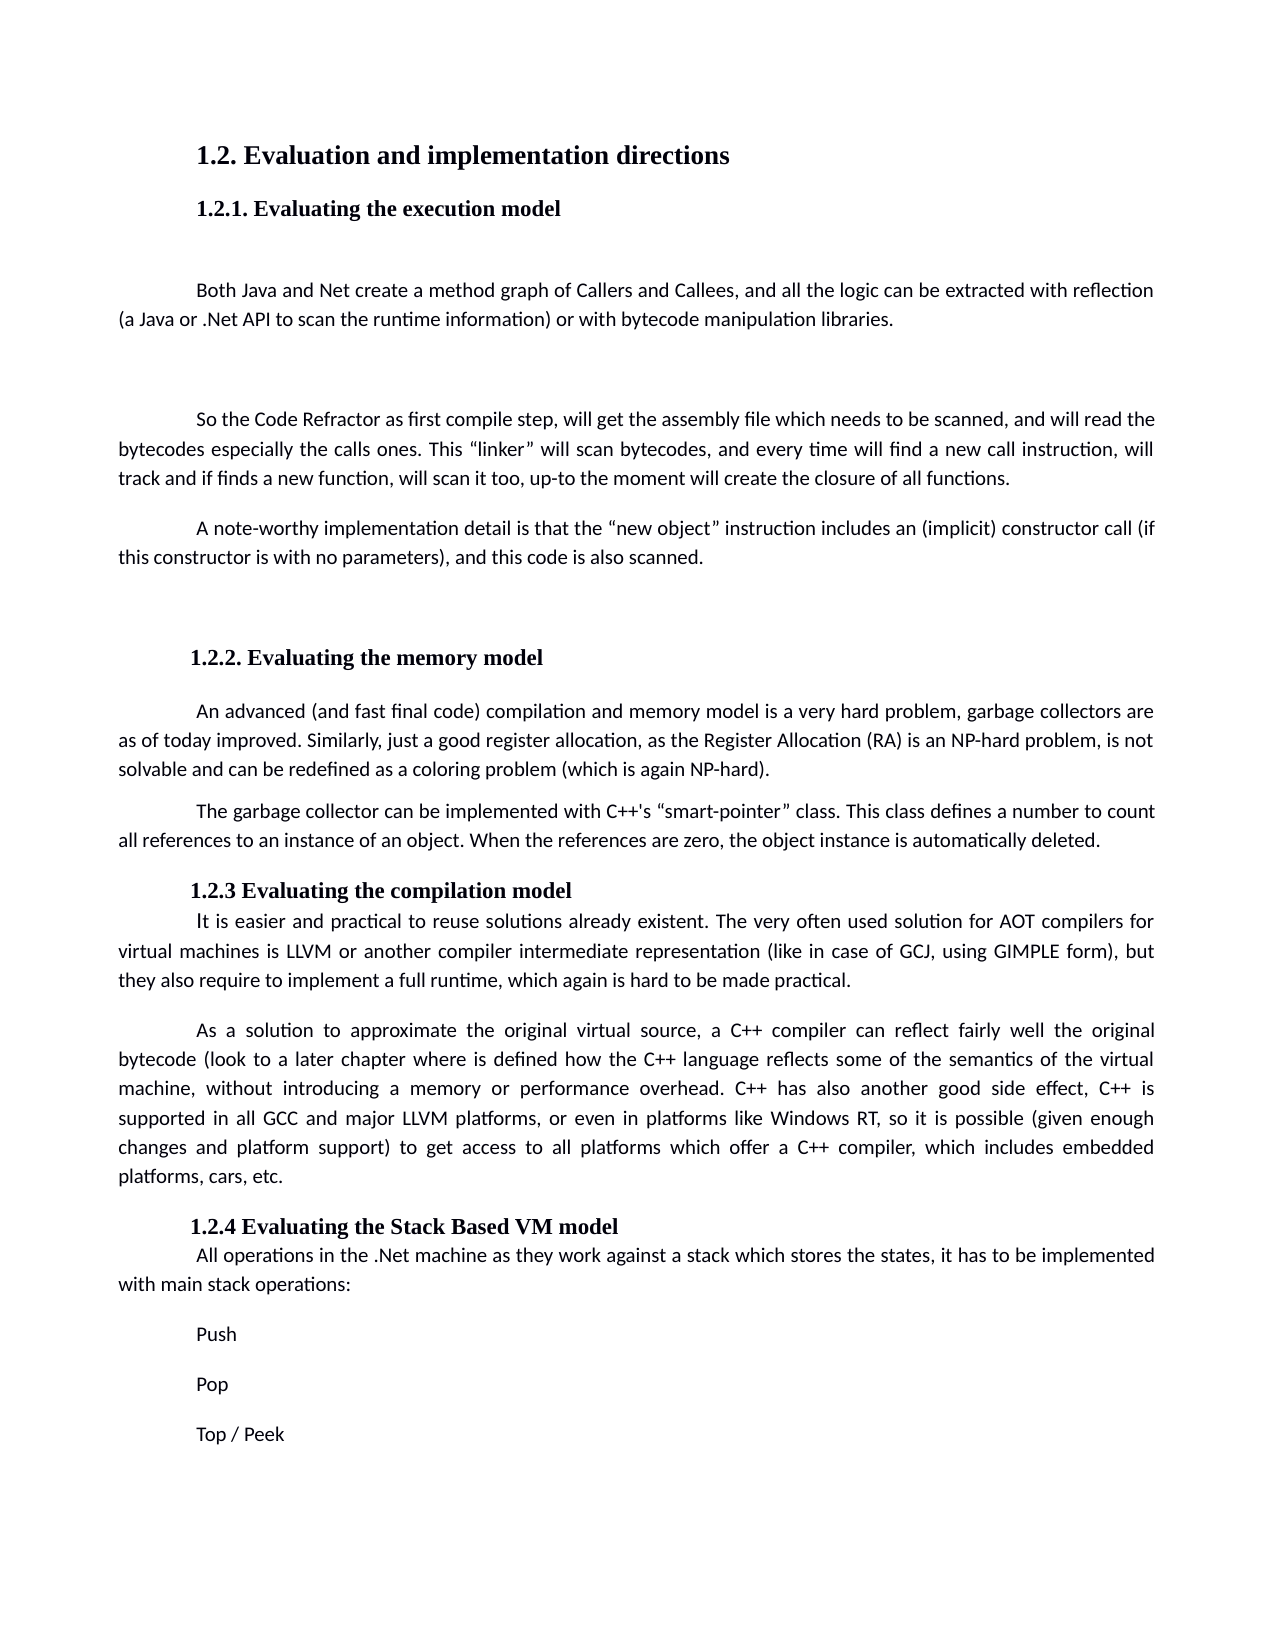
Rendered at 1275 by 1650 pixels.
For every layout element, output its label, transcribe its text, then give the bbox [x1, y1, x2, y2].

text Push [118, 1321, 1157, 1347]
subtitle 1.2. Evaluation and implementation directions [118, 139, 1157, 170]
text It is easier and practical to reuse solutions already existent. The very often used solution for AOT compilers for virtual machines is LLVM or another compiler intermediate representation (like in case of GCJ, using GIMPLE form), but they also require to implement a full runtime, which again is hard to be made practical. [118, 906, 1157, 993]
subtitle 1.2.2. Evaluating the memory model [118, 644, 1157, 671]
text So the Code Refractor as first compile step, will get the assembly file which needs to be scanned, and will read the bytecodes especially the calls ones. This “linker” will scan bytecodes, and every time will find a new call instruction, will track and if finds a new function, will scan it too, up-to the moment will create the closure of all functions. [118, 407, 1157, 490]
text All operations in the .Net machine as they work against a stack which stores the states, it has to be implemented with main stack operations: [118, 1242, 1157, 1297]
text As a solution to approximate the original virtual source, a C++ compiler can reflect fairly well the original bytecode (look to a later chapter where is defined how the C++ language reflects some of the semantics of the virtual machine, without introducing a memory or performance overhead. C++ has also another good side effect, C++ is supported in all GCC and major LLVM platforms, or even in platforms like Windows RT, so it is possible (given enough changes and platform support) to get access to all platforms which offer a C++ compiler, which includes embedded platforms, cars, etc. [118, 1017, 1157, 1188]
text The garbage collector can be implemented with C++'s “smart-pointer” class. This class defines a number to count all references to an instance of an object. When the references are zero, the object instance is automatically deleted. [118, 798, 1157, 853]
subtitle 1.2.4 Evaluating the Stack Based VM model [118, 1213, 1157, 1239]
text Both Java and Net create a method graph of Callers and Callees, and all the logic can be extracted with reflection (a Java or .Net API to scan the runtime information) or with bytecode manipulation libraries. [118, 277, 1157, 332]
text Top / Peek [118, 1421, 1157, 1447]
text Pop [118, 1371, 1157, 1397]
text An advanced (and fast final code) compilation and memory model is a very hard problem, garbage collectors are as of today improved. Similarly, just a good register allocation, as the Register Allocation (RA) is an NP-hard problem, is not solvable and can be redefined as a coloring problem (which is again NP-hard). [118, 698, 1157, 782]
subtitle 1.2.3 Evaluating the compilation model [118, 877, 1157, 904]
subtitle 1.2.1. Evaluating the execution model [118, 196, 1157, 222]
text A note-worthy implementation detail is that the “new object” instruction includes an (implicit) constructor call (if this constructor is with no parameters), and this code is also scanned. [118, 515, 1157, 569]
